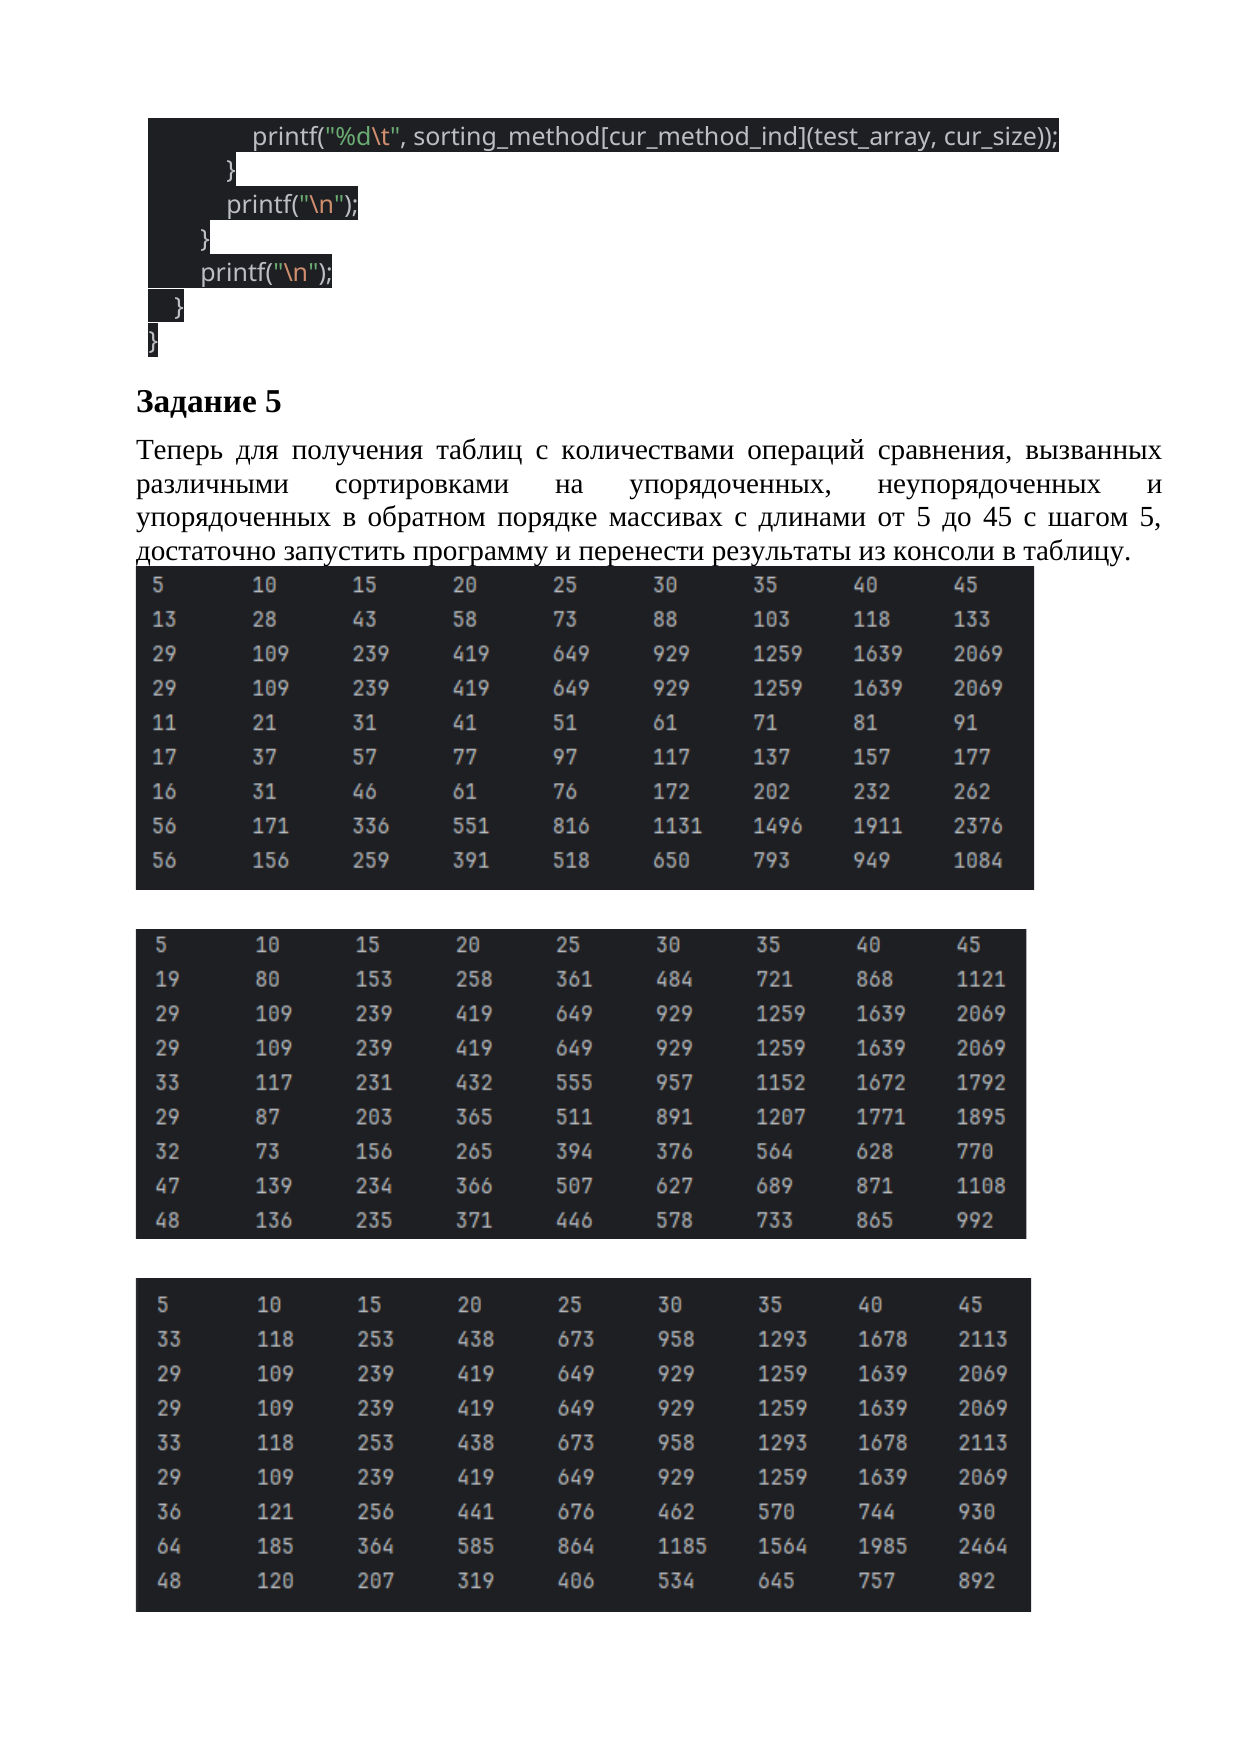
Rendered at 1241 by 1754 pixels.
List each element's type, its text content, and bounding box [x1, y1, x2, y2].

text Теперь для получения таблиц с количествами операций сравнения, вызванных различными сортировками на упорядоченных, неупорядоченных и упорядоченных в обратном порядке массивах с длинами от 5 до 45 с шагом 5, достаточно запустить программу и перенести результаты из консоли в таблицу. [136, 432, 1163, 567]
text printf("%d\t", sorting_method[cur_method_ind](test_array, cur_size)); } printf("\n"); } printf("\n"); } } [148, 118, 1151, 357]
subtitle Задание 5 [136, 382, 1163, 420]
